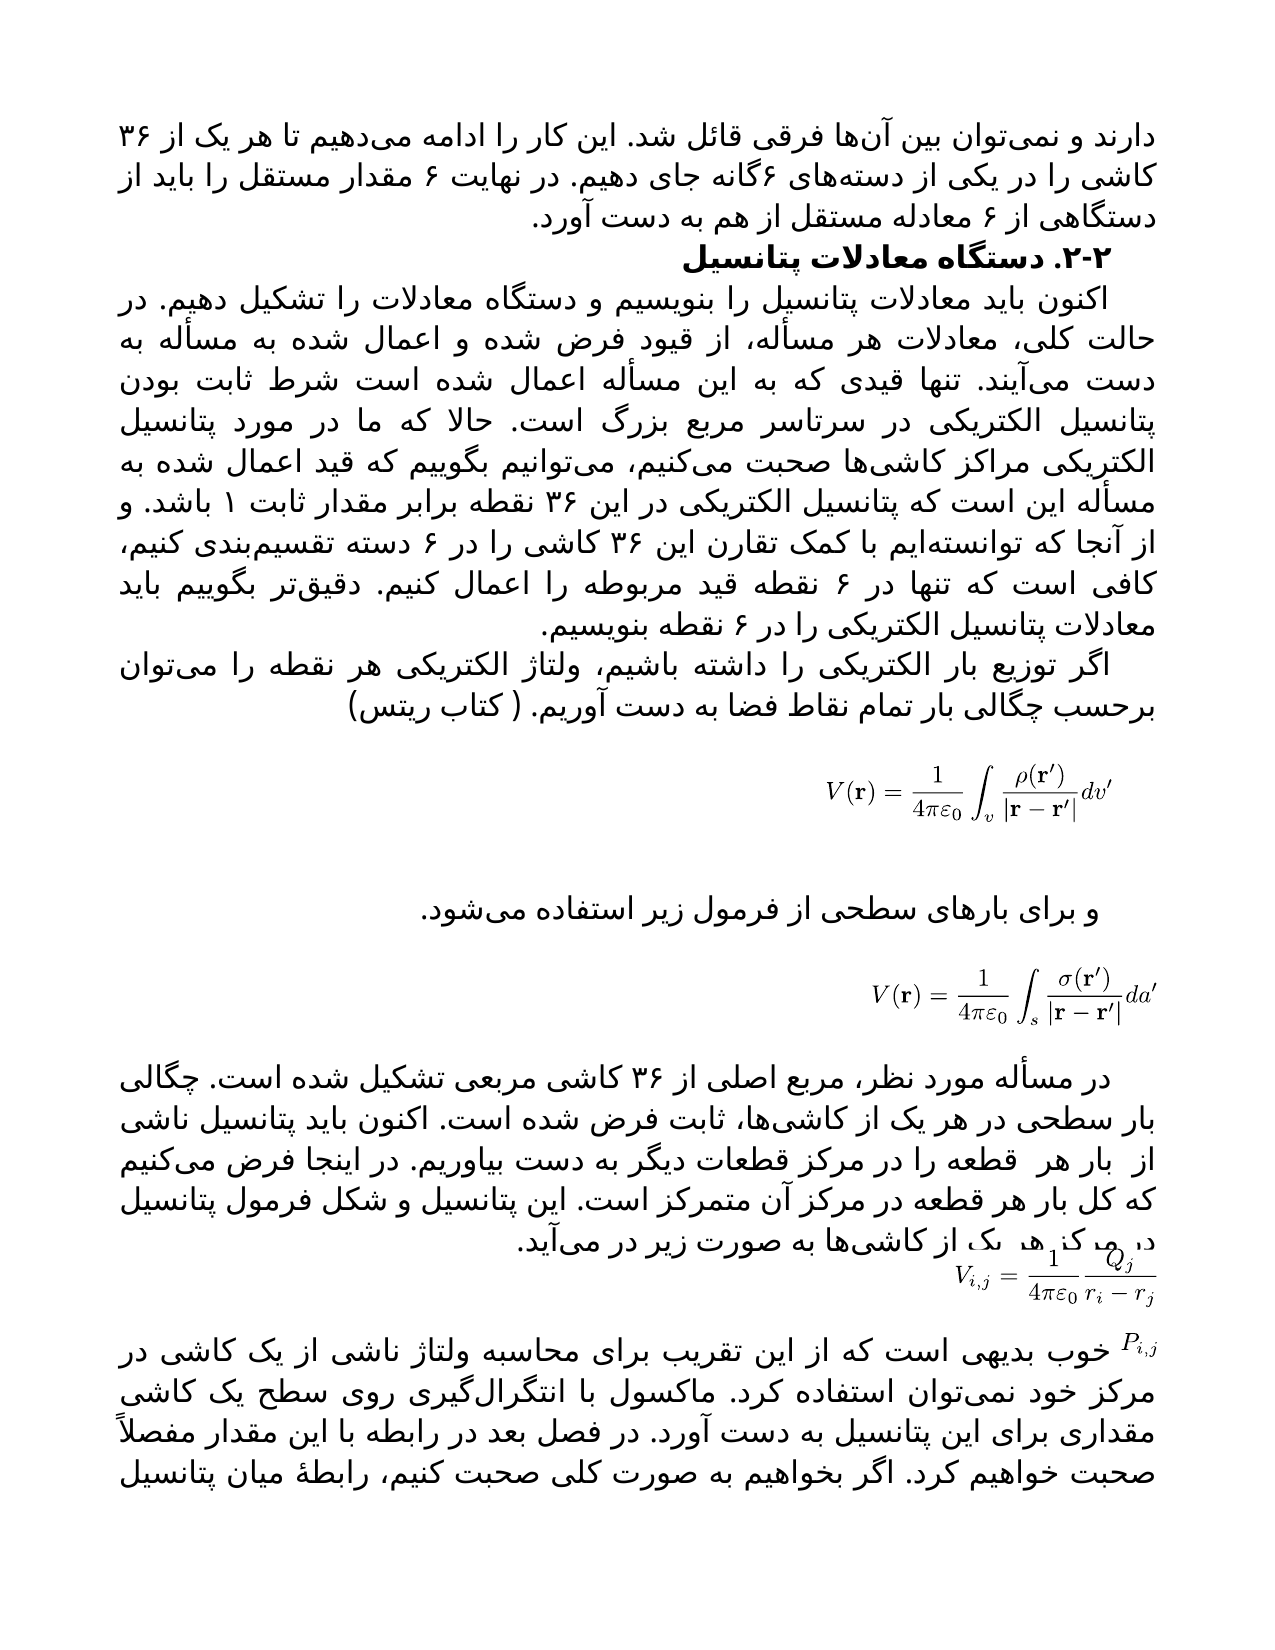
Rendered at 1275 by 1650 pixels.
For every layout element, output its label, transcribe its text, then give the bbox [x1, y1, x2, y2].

text اگر توزیع بار الکتریکی را داشته باشیم، ولتاژ الکتریکی هر نقطه را می‌توان برحسب چگالی بار تمام نقاط فضا به دست آوریم. ( کتاب ریتس) [118, 648, 1157, 729]
text و برای بارهای سطحی از فرمول زیر استفاده می‌شود. [118, 892, 1157, 932]
text ۲-۲. دستگاه معادلات پتانسیل [118, 240, 1157, 281]
text از گوشه‌ها شروع می‌کنیم، به علت تقارن، بار الکتریکی کاشی‌های هر چهار گوشه مربع باید با هم مساوی باشد. پس از آن به سراغ ۸ کاشی واقع در مجاورت گوشه‌های می‌رویم. این ۸ کاشی هم از لحاظ هندسی در موقعیت یکسانی قرار دارند و نمی‌توان بین آن‌ها فرقی قائل شد. این کار را ادامه می‌دهیم تا هر یک از ۳۶ کاشی را در یکی از دسته‌های ۶گانه جای دهیم. در نهایت ۶ مقدار مستقل را باید از دستگاهی از ۶ معادله مستقل از هم به دست آورد. [118, 118, 1157, 240]
text اکنون باید معادلات پتانسیل را بنویسیم و دستگاه معادلات را تشکیل دهیم. در حالت کلی، معادلات هر مسأله، از قیود فرض شده و اعمال شده به مسأله به دست می‌آیند. تنها قیدی که به این مسأله اعمال شده است شرط ثابت بودن پتانسیل الکتریکی در سرتاسر مربع بزرگ است. حالا که ما در مورد پتانسیل الکتریکی مراکز کاشی‌ها صحبت می‌کنیم، می‌توانیم بگوییم که قید اعمال شده به مسأله این است که پتانسیل الکتریکی در این ۳۶ نقطه برابر مقدار ثابت ۱ باشد. و از آنجا که توانسته‌ایم با کمک تقارن این ۳۶ کاشی را در ۶ دسته تقسیم‌بندی کنیم، کافی است که تنها در ۶ نقطه قید مربوطه را اعمال کنیم. دقیق‌تر بگوییم باید معادلات پتانسیل الکتریکی را در ۶ نقطه بنویسیم. [118, 281, 1157, 648]
text خوب بدیهی است که از این تقریب برای محاسبه ولتاژ ناشی از یک کاشی در مرکز خود نمی‌توان استفاده کرد. ماکسول با انتگرال‌گیری روی سطح یک کاشی مقداری برای این پتانسیل به دست آورد. در فصل بعد در رابطه با این مقدار مفصلاً صحبت خواهیم کرد. اگر بخواهیم به صورت کلی صحبت کنیم، رابطهٔ میان پتانسیل مؤثر یک کاشی در یک کاشی دیگر را می‌توان به صورت ضریب جفت‌شدگی یا تعریف کرد. و در حالت کلی رابطه پتانسیل به این صورت در می‌آید. [118, 1333, 1157, 1496]
text در مسأله مورد نظر، مربع اصلی از ۳۶ کاشی مربعی تشکیل شده است. چگالی بار سطحی در هر یک از کاشی‌ها، ثابت فرض شده است. اکنون باید پتانسیل ناشی از بار هر قطعه را در مرکز قطعات دیگر به دست بیاوریم. در اینجا فرض می‌کنیم که کل بار هر قطعه در مرکز آن متمرکز است. این پتانسیل و شکل فرمول پتانسیل در مرکز هر یک از کاشی‌ها به صورت زیر در می‌آید. [118, 1060, 1157, 1264]
